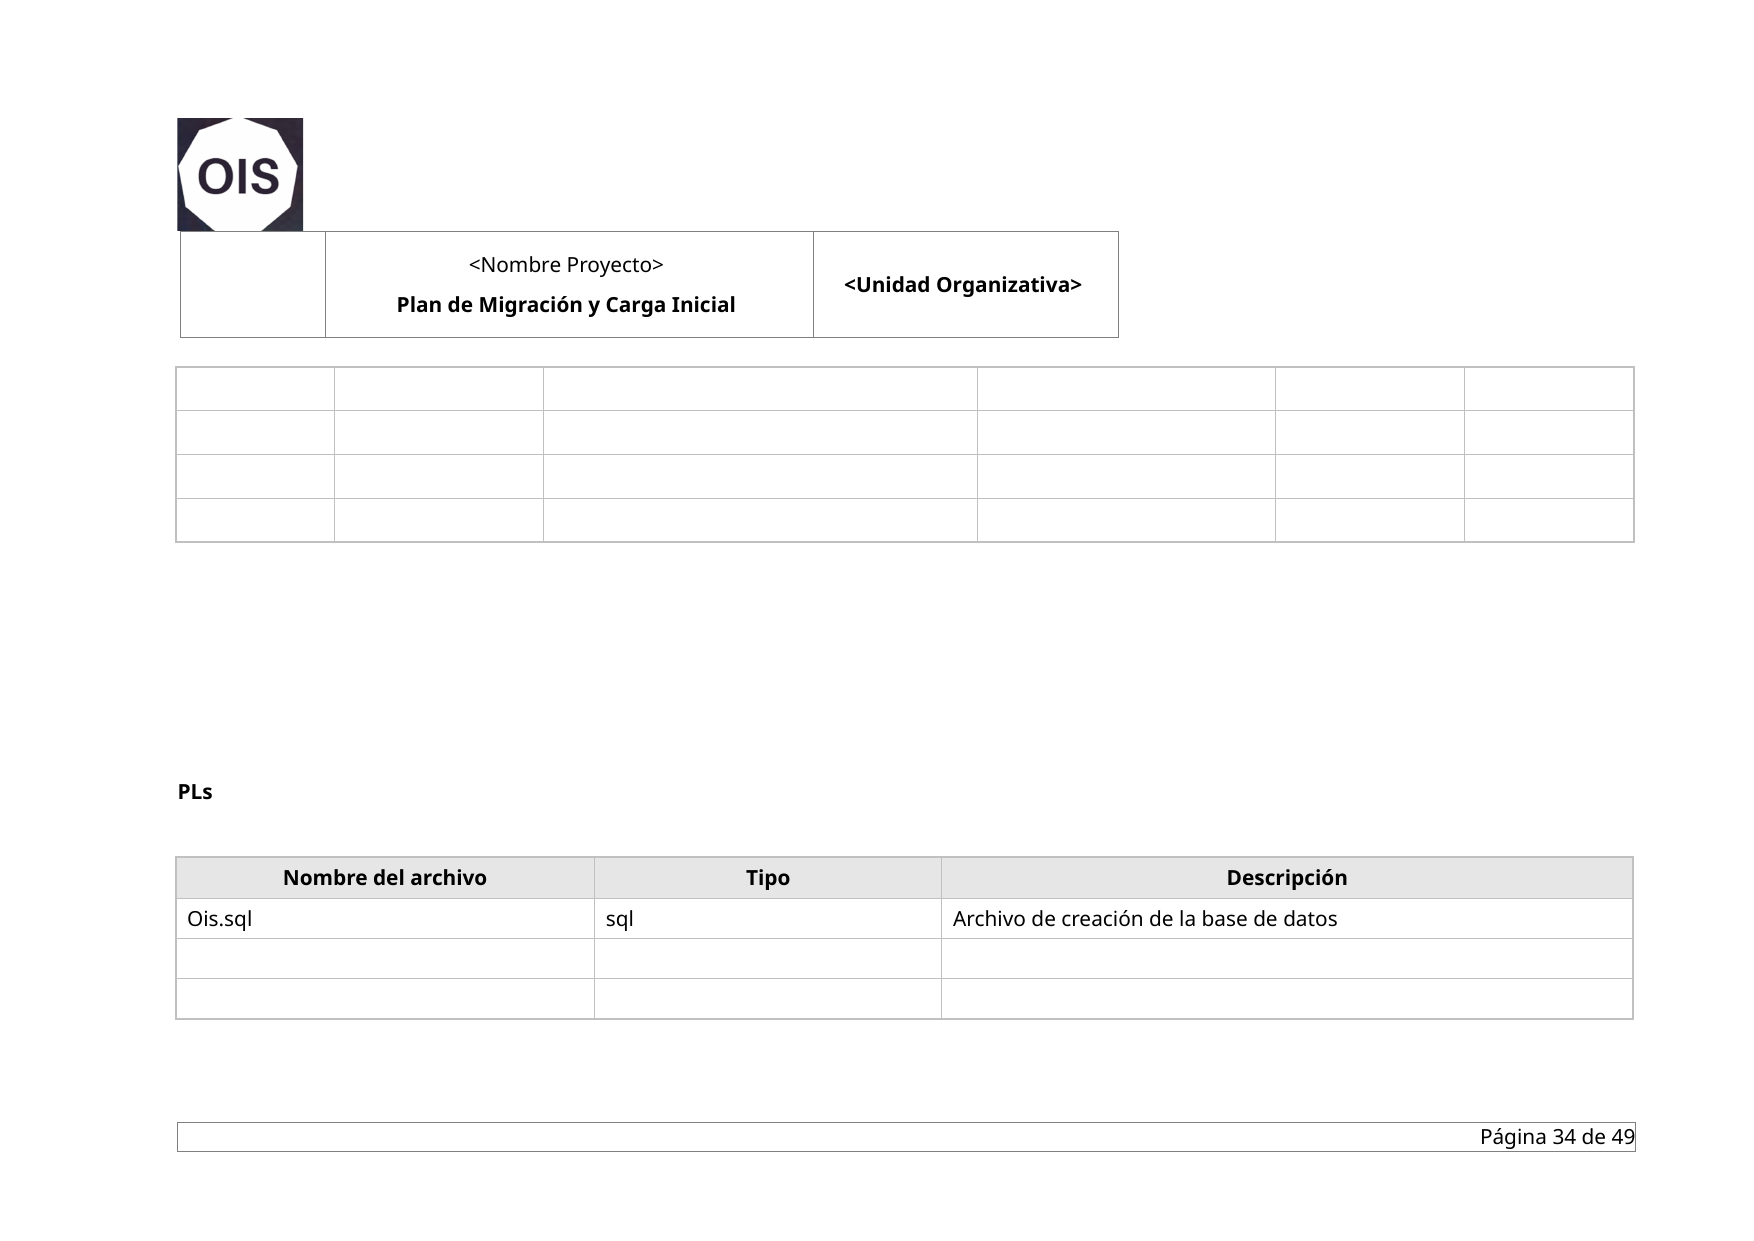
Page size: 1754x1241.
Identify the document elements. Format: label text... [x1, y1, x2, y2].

table_cell [1465, 455, 1633, 498]
table_cell [978, 455, 1275, 498]
table_header Nombre del archivo [177, 858, 594, 898]
table_cell Ois.sql [177, 899, 594, 938]
table_cell [335, 499, 543, 541]
table_cell [978, 368, 1275, 410]
table_cell [544, 499, 977, 541]
table_cell [1465, 411, 1633, 454]
table_cell [544, 368, 977, 410]
table_cell [942, 939, 1632, 978]
table_cell [544, 455, 977, 498]
table_header Descripción [942, 858, 1632, 898]
table_cell [942, 979, 1632, 1017]
table_cell [177, 368, 334, 410]
table_cell [335, 411, 543, 454]
table_cell [1276, 499, 1464, 541]
table_cell sql [595, 899, 941, 938]
table_cell [978, 499, 1275, 541]
table_cell [595, 939, 941, 978]
table_cell [1276, 455, 1464, 498]
table_header Tipo [595, 858, 941, 898]
table_cell [177, 411, 334, 454]
table_cell [978, 411, 1275, 454]
table_cell [1465, 368, 1633, 410]
table_cell [177, 455, 334, 498]
table_cell [1465, 499, 1633, 541]
table_cell [177, 979, 594, 1017]
table_cell [1276, 411, 1464, 454]
table_cell [177, 499, 334, 541]
table_cell [1276, 368, 1464, 410]
text PLs [177, 777, 1636, 806]
table_cell [335, 368, 543, 410]
table_cell [335, 455, 543, 498]
table_cell [177, 939, 594, 978]
table_cell [595, 979, 941, 1017]
table_cell [544, 411, 977, 454]
table_cell Archivo de creación de la base de datos [942, 899, 1632, 938]
